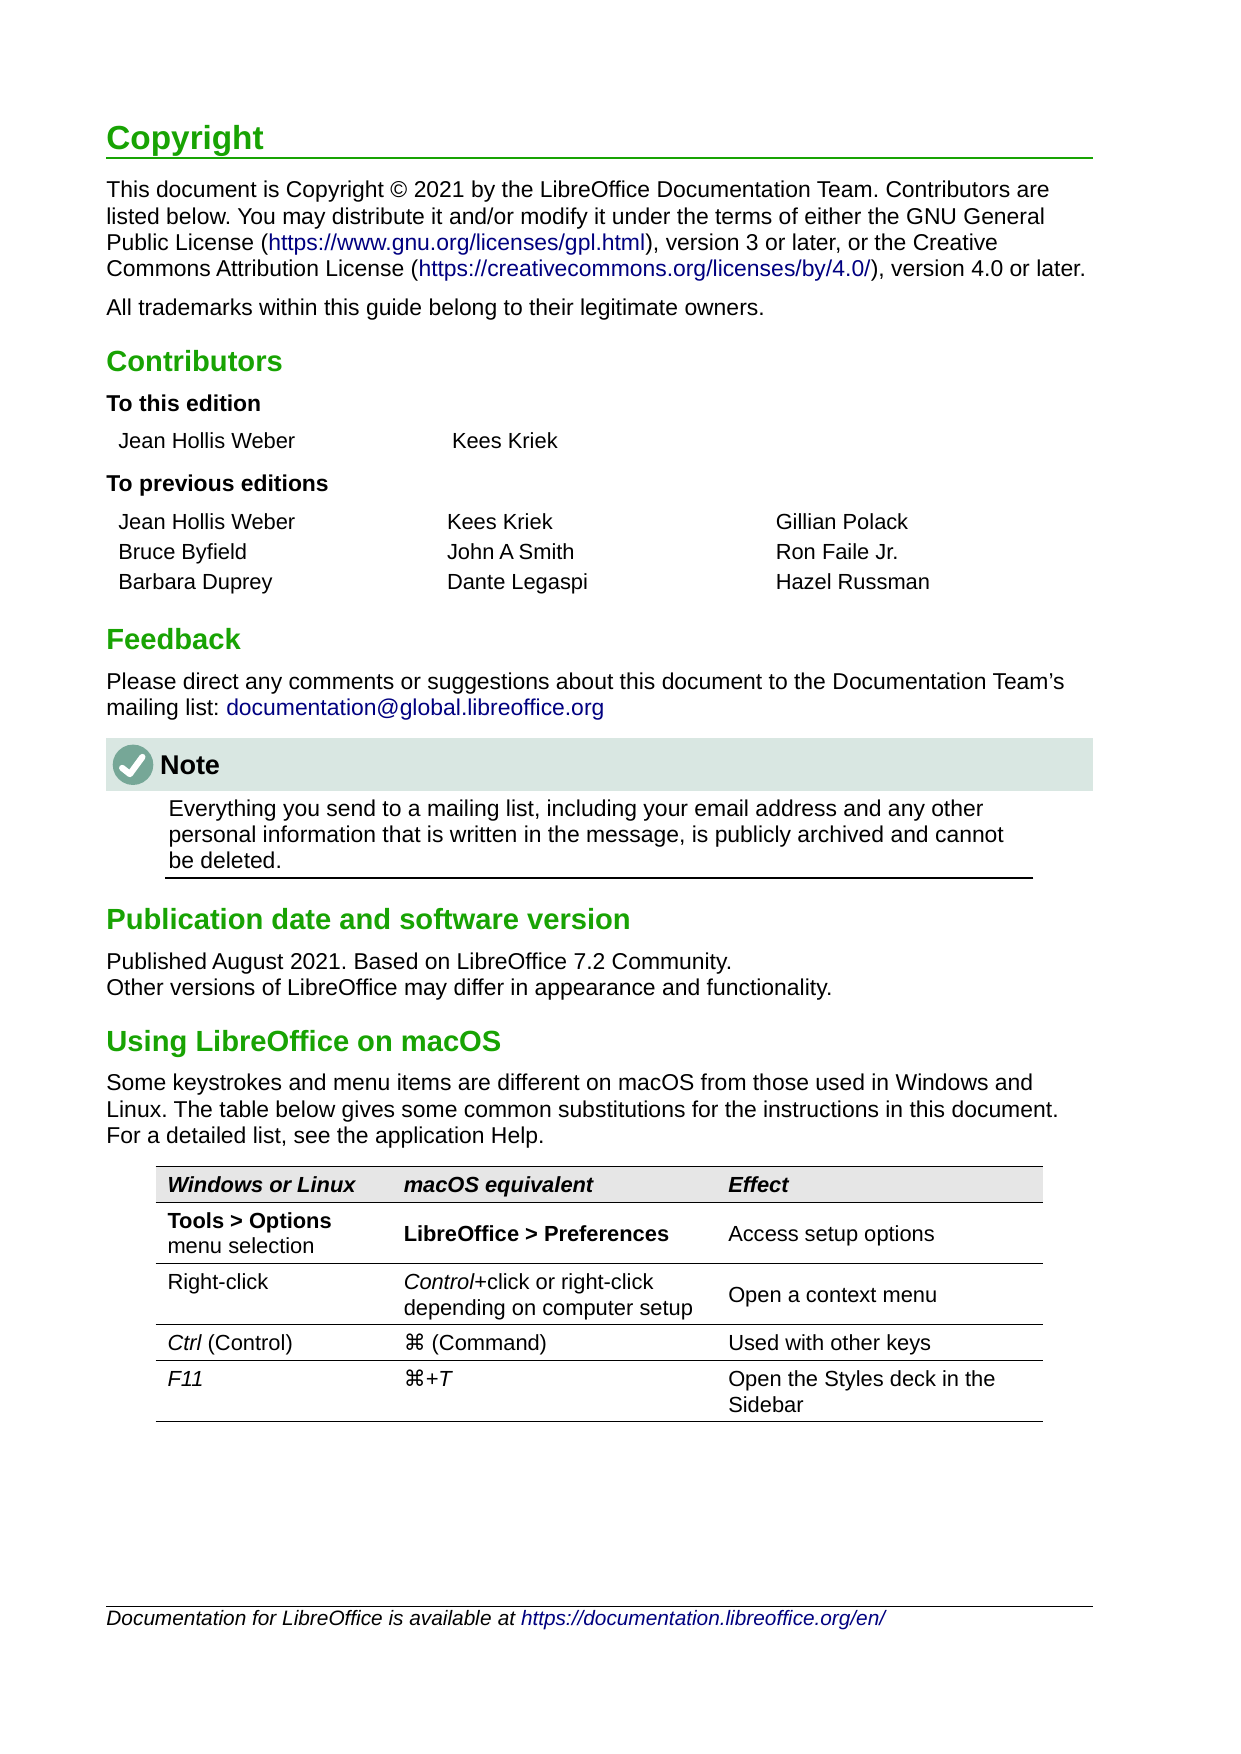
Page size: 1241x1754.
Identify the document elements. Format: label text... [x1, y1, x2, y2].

table_header Gillian Polack [764, 509, 1093, 539]
table_cell ⌘+T [392, 1361, 716, 1421]
table_header macOS equivalent [392, 1167, 716, 1202]
subtitle Feedback [106, 622, 1093, 656]
table_cell John A Smith [435, 539, 764, 569]
table_cell ⌘ (Command) [392, 1325, 716, 1360]
table_cell Barbara Duprey [106, 569, 435, 599]
table_cell Right-click [156, 1264, 392, 1324]
table_header [766, 429, 1093, 458]
table_cell LibreOffice > Preferences [392, 1203, 716, 1263]
subtitle Copyright [106, 118, 1093, 157]
text Published August 2021. Based on LibreOffice 7.2 Community. Other versions of LibreOffice may differ in appearance and functionality. [106, 948, 1093, 1000]
text This document is Copyright © 2021 by the LibreOffice Documentation Team. Contributors are listed below. You may distribute it and/or modify it under the terms of either the GNU General Public License (https://www.gnu.org/licenses/gpl.html), version 3 or later, or the Creative Commons Attribution License (https://creativecommons.org/licenses/by/4.0/), version 4.0 or later. [106, 176, 1093, 282]
table_cell Ctrl (Control) [156, 1325, 392, 1360]
subtitle Note [106, 738, 1093, 791]
table_header Jean Hollis Weber [106, 509, 435, 539]
table_cell Bruce Byfield [106, 539, 435, 569]
text To this edition [106, 389, 1093, 416]
table_cell Used with other keys [716, 1325, 1043, 1360]
text Some keystrokes and menu items are different on macOS from those used in Windows and Linux. The table below gives some common substitutions for the instructions in this document. For a detailed list, see the application Help. [106, 1069, 1093, 1148]
table_header Kees Kriek [435, 509, 764, 539]
text Please direct any comments or suggestions about this document to the Documentation Team’s mailing list: documentation@global.libreoffice.org [106, 668, 1093, 720]
text All trademarks within this guide belong to their legitimate owners. [106, 294, 1093, 321]
text Everything you send to a mailing list, including your email address and any other personal information that is written in the message, is publicly archived and cannot be deleted. [165, 791, 1033, 877]
table_cell Ron Faile Jr. [764, 539, 1093, 569]
table_cell F11 [156, 1361, 392, 1421]
table_header Windows or Linux [156, 1167, 392, 1202]
text To previous editions [106, 470, 1093, 496]
table_header Effect [716, 1167, 1043, 1202]
table_cell Open a context menu [716, 1264, 1043, 1324]
table_cell Access setup options [716, 1203, 1043, 1263]
table_cell Tools > Options menu selection [156, 1203, 392, 1263]
table_cell Dante Legaspi [435, 569, 764, 599]
table_cell Control+click or right-click depending on computer setup [392, 1264, 716, 1324]
table_header Jean Hollis Weber [106, 429, 440, 458]
subtitle Contributors [106, 344, 1093, 378]
table_cell Hazel Russman [764, 569, 1093, 599]
subtitle Publication date and software version [106, 902, 1093, 936]
table_header Kees Kriek [440, 429, 766, 458]
table_cell Open the Styles deck in the Sidebar [716, 1361, 1043, 1421]
subtitle Using LibreOffice on macOS [106, 1024, 1093, 1057]
